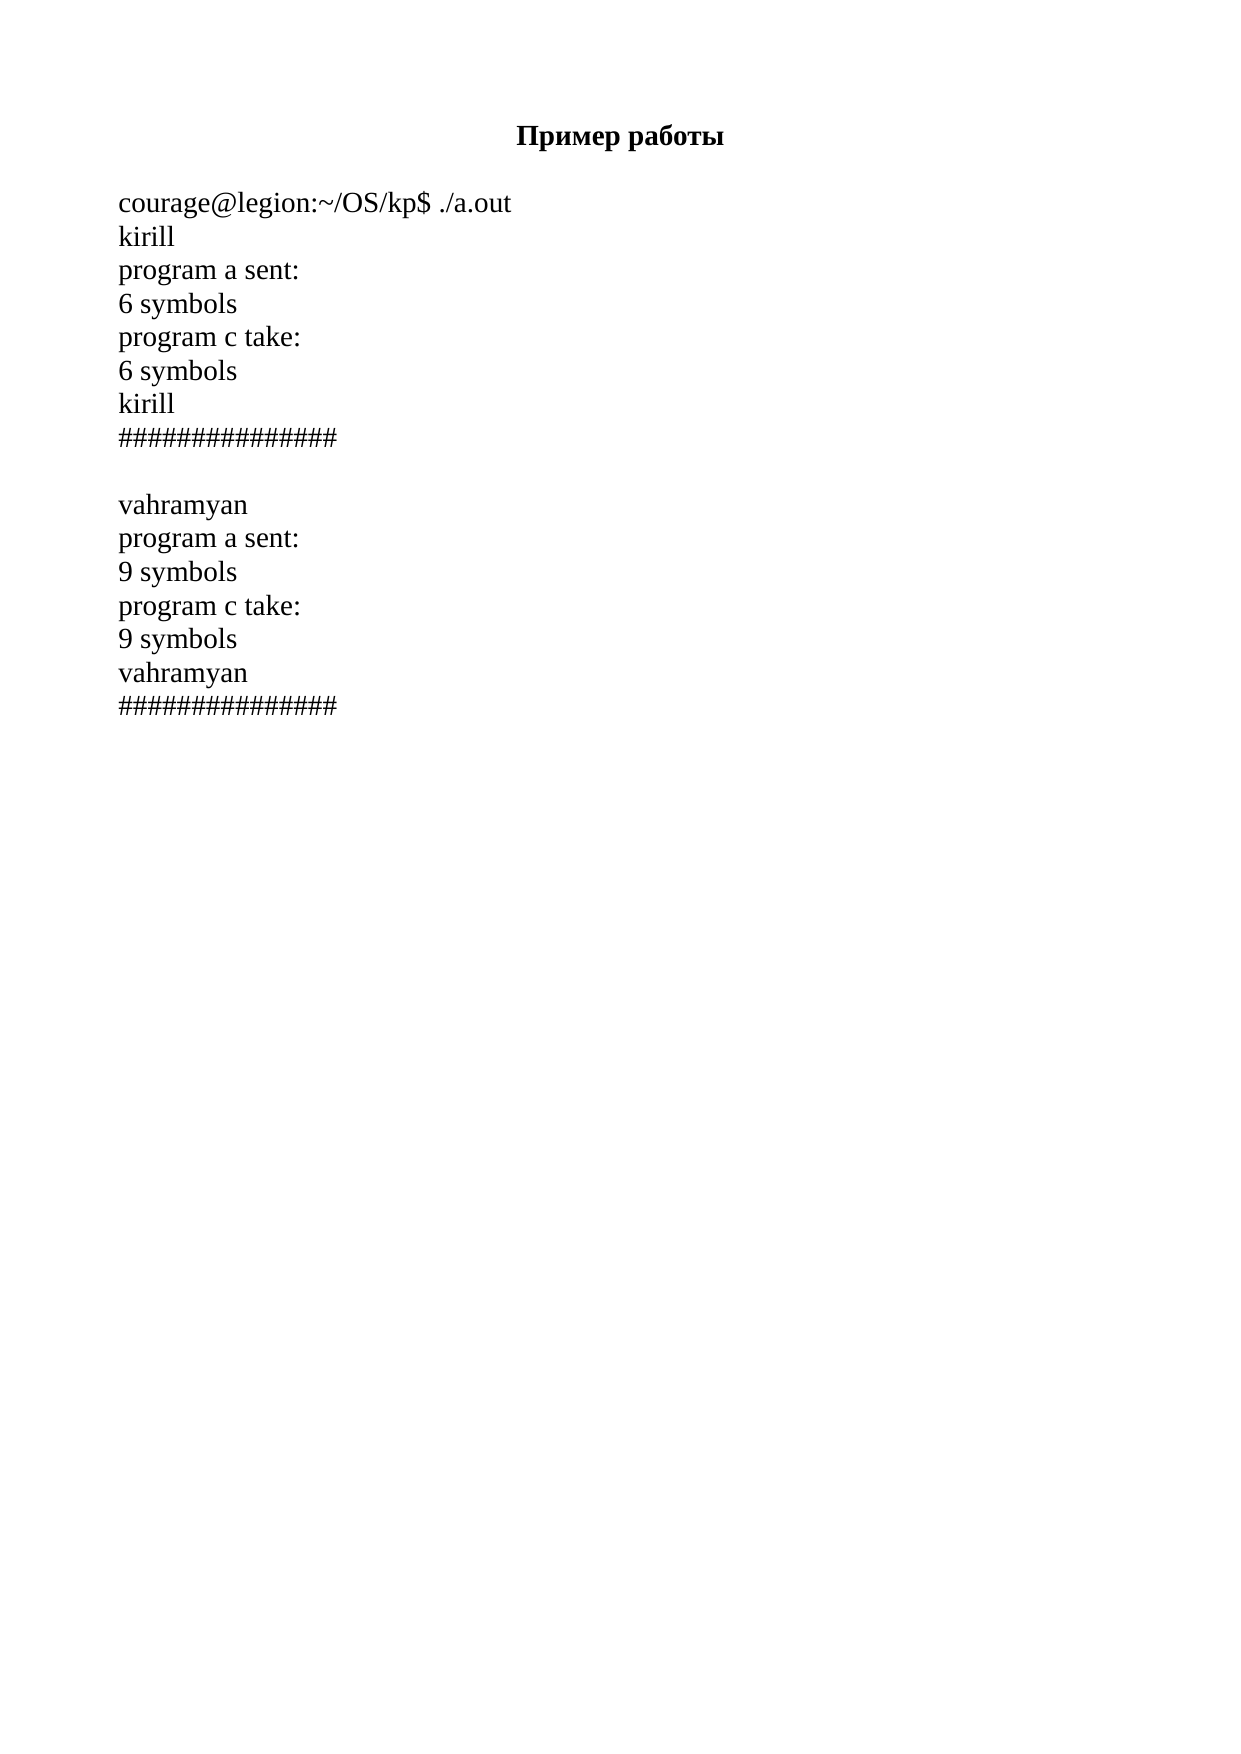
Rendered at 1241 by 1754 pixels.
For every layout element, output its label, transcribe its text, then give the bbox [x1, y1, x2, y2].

text vahramyan [118, 655, 1122, 688]
text kirill [118, 386, 1122, 420]
text program c take: [118, 588, 1122, 621]
text ############### [118, 420, 1122, 453]
text 6 symbols [118, 286, 1122, 319]
text 6 symbols [118, 353, 1122, 386]
text 9 symbols [118, 621, 1122, 655]
text program a sent: [118, 521, 1122, 554]
text Пример работы [118, 118, 1122, 152]
text program a sent: [118, 252, 1122, 286]
text vahramyan [118, 487, 1122, 521]
text ############### [118, 688, 1122, 722]
text kirill [118, 219, 1122, 252]
text courage@legion:~/OS/kp$ ./a.out [118, 185, 1122, 219]
text 9 symbols [118, 554, 1122, 588]
text program c take: [118, 319, 1122, 353]
